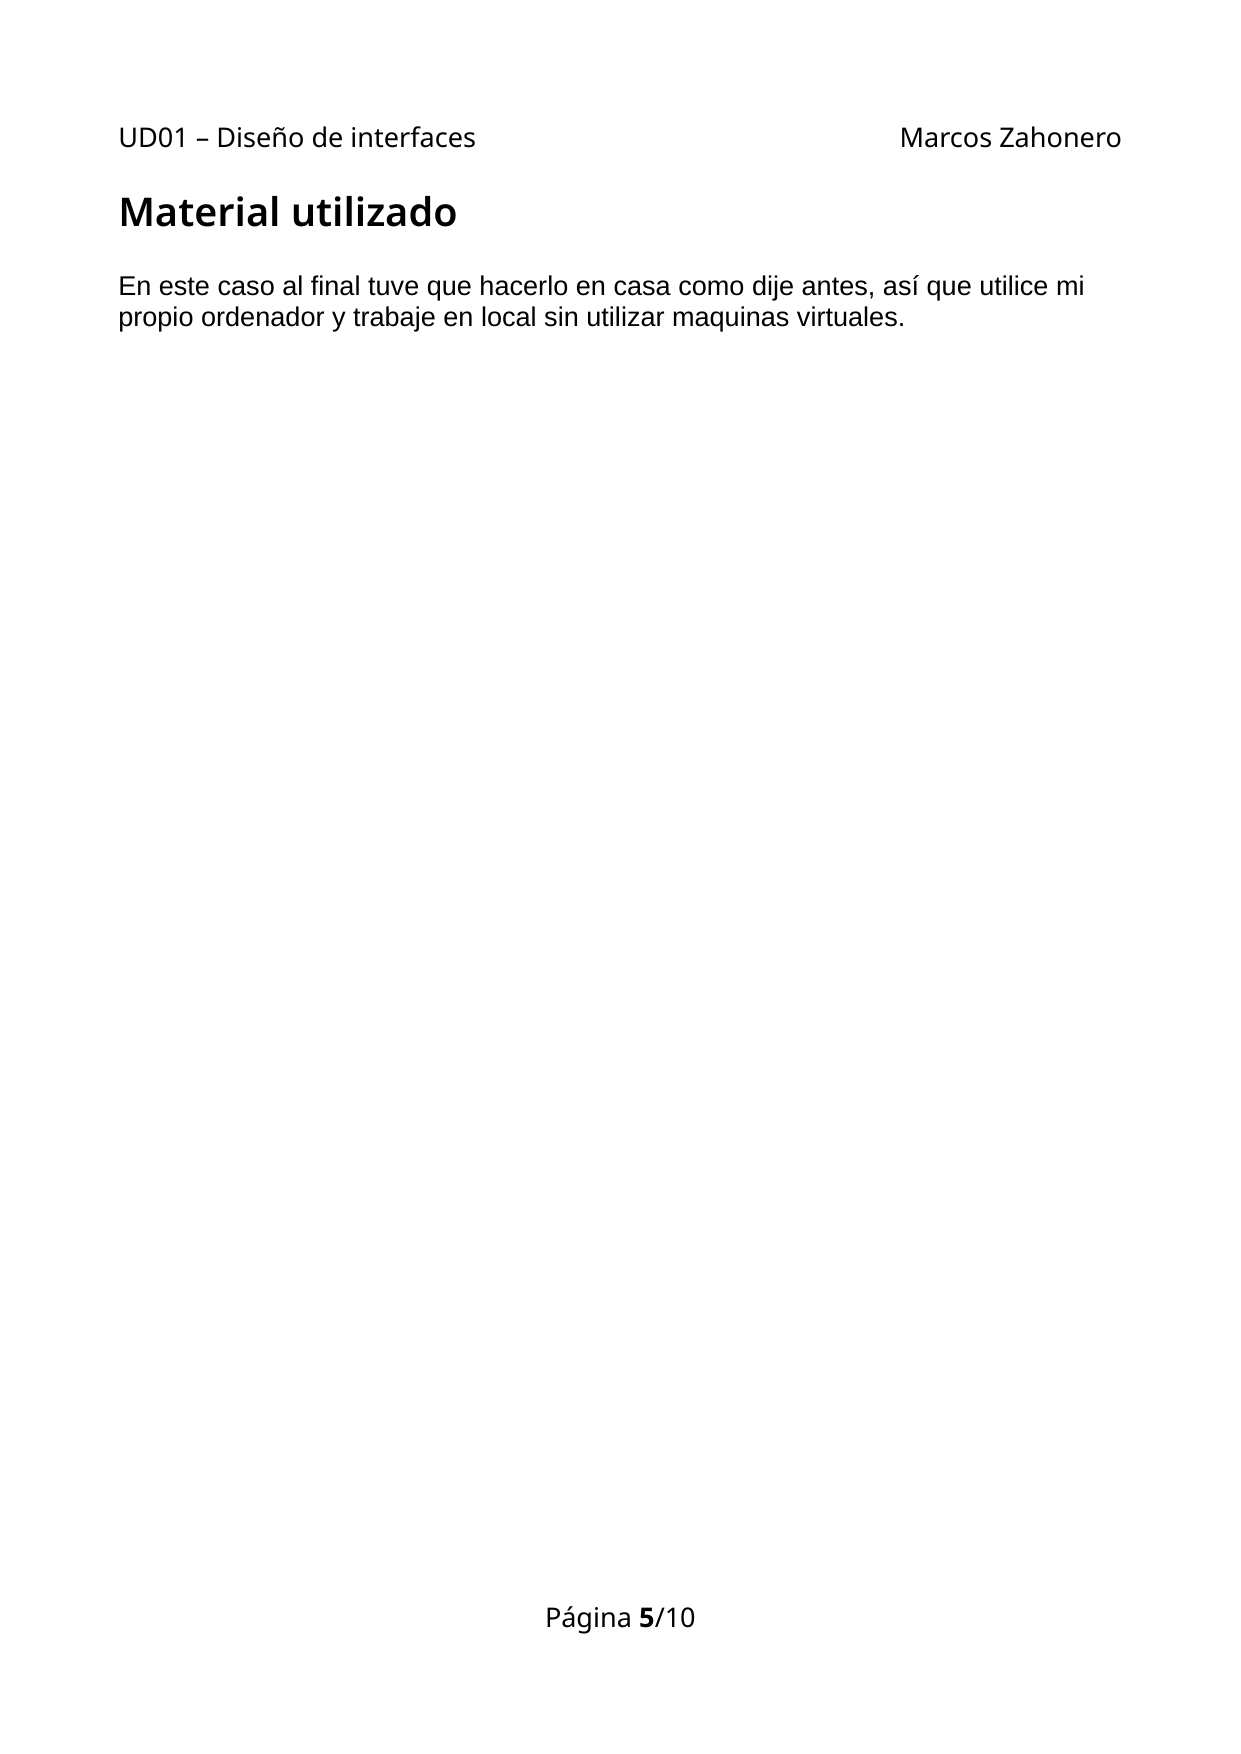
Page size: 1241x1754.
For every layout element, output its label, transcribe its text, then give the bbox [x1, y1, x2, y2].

subtitle Material utilizado [118, 184, 1122, 238]
text En este caso al final tuve que hacerlo en casa como dije antes, así que utilice mi propio ordenador y trabaje en local sin utilizar maquinas virtuales. [118, 270, 1122, 332]
